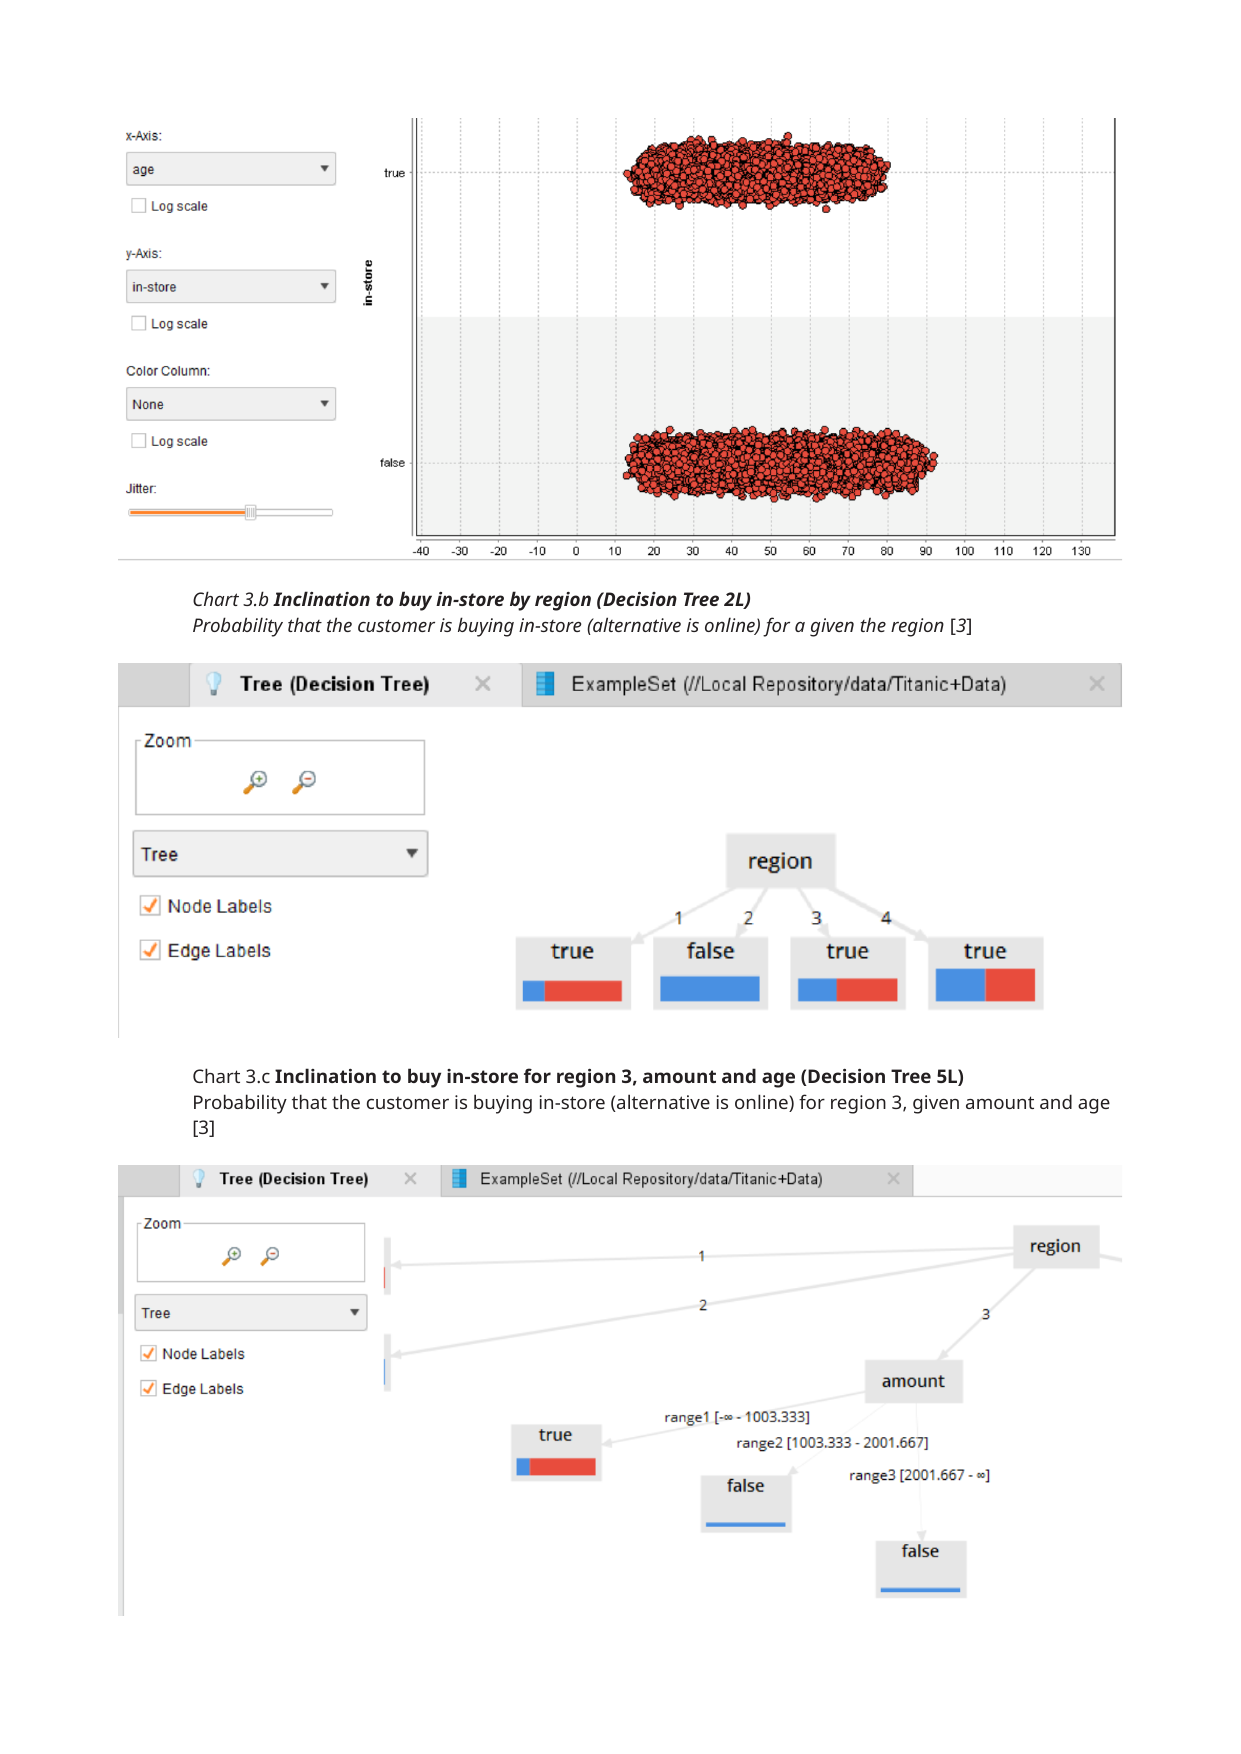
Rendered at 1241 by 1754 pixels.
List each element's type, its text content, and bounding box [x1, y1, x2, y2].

text Chart 3.b Inclination to buy in-store by region (Decision Tree 2L) Probability that the customer is buying in-store (alternative is online) for a given the region [3.] [192, 587, 1122, 638]
text Chart 3.c Inclination to buy in-store for region 3, amount and age (Decision Tree 5L) Probability that the customer is buying in-store (alternative is online) for region 3, given amount and age [3.] [192, 1063, 1122, 1140]
picture [118, 663, 1123, 1038]
picture [118, 1165, 1123, 1616]
picture [118, 118, 1123, 561]
